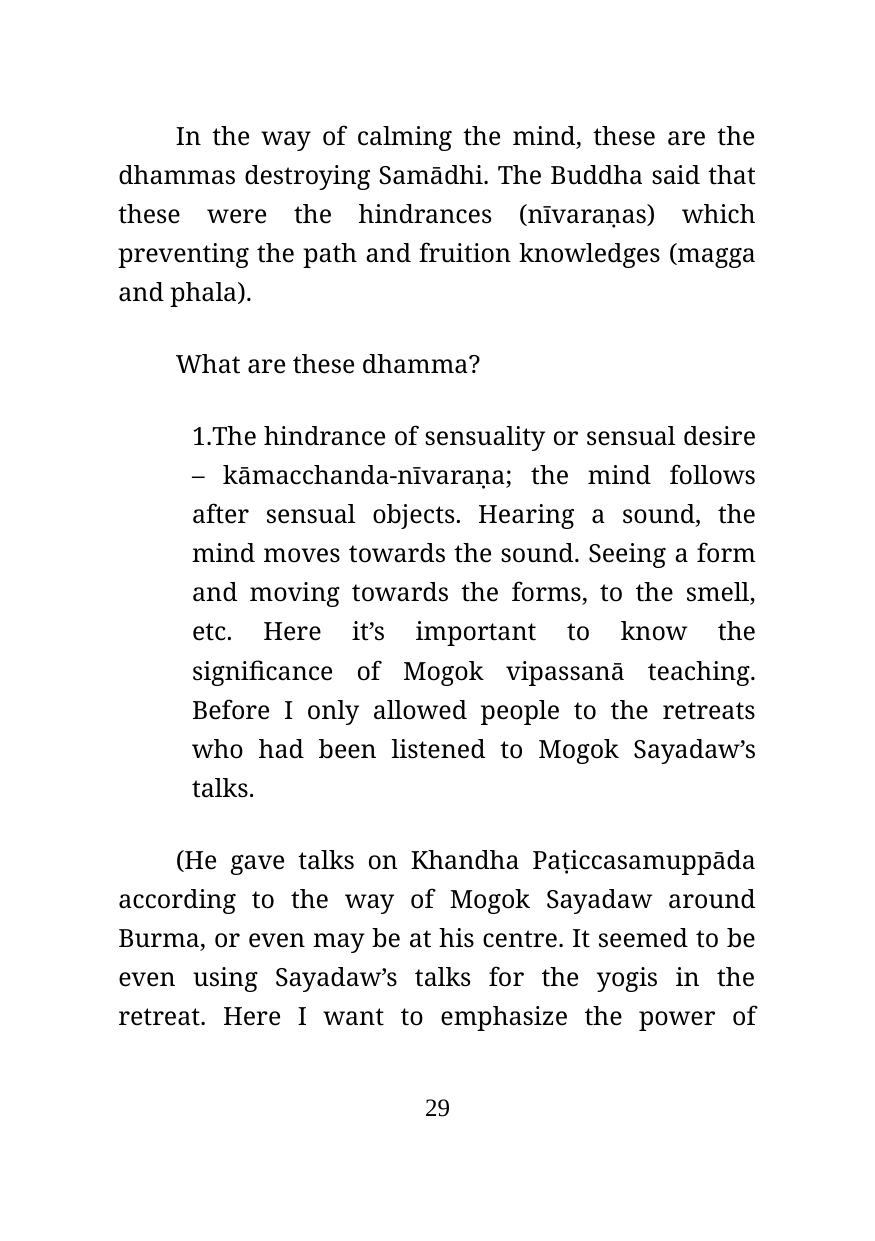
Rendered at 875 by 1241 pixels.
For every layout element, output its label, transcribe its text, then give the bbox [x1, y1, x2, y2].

text In the way of calming the mind, these are the dhammas destroying Samādhi. The Buddha said that these were the hindrances (nīvaraṇas) which preventing the path and fruition knowledges (magga and phala). [118, 118, 756, 309]
text What are these dhamma? [118, 346, 756, 381]
text (He gave talks on Khandha Paṭiccasamuppāda according to the way of Mogok Sayadaw around Burma, or even may be at his centre. It seemed to be even using Sayadaw’s talks for the yogis in the retreat. Here I want to emphasize the power of [118, 842, 756, 1033]
list The hindrance of sensuality or sensual desire – kāmacchanda-nīvaraṇa; the mind follows after sensual objects. Hearing a sound, the mind moves towards the sound. Seeing a form and moving towards the forms, to the smell, etc. Here it’s important to know the significance of Mogok vipassanā teaching. Before I only allowed people to the retreats who had been listened to Mogok Sayadaw’s talks. [118, 418, 756, 805]
